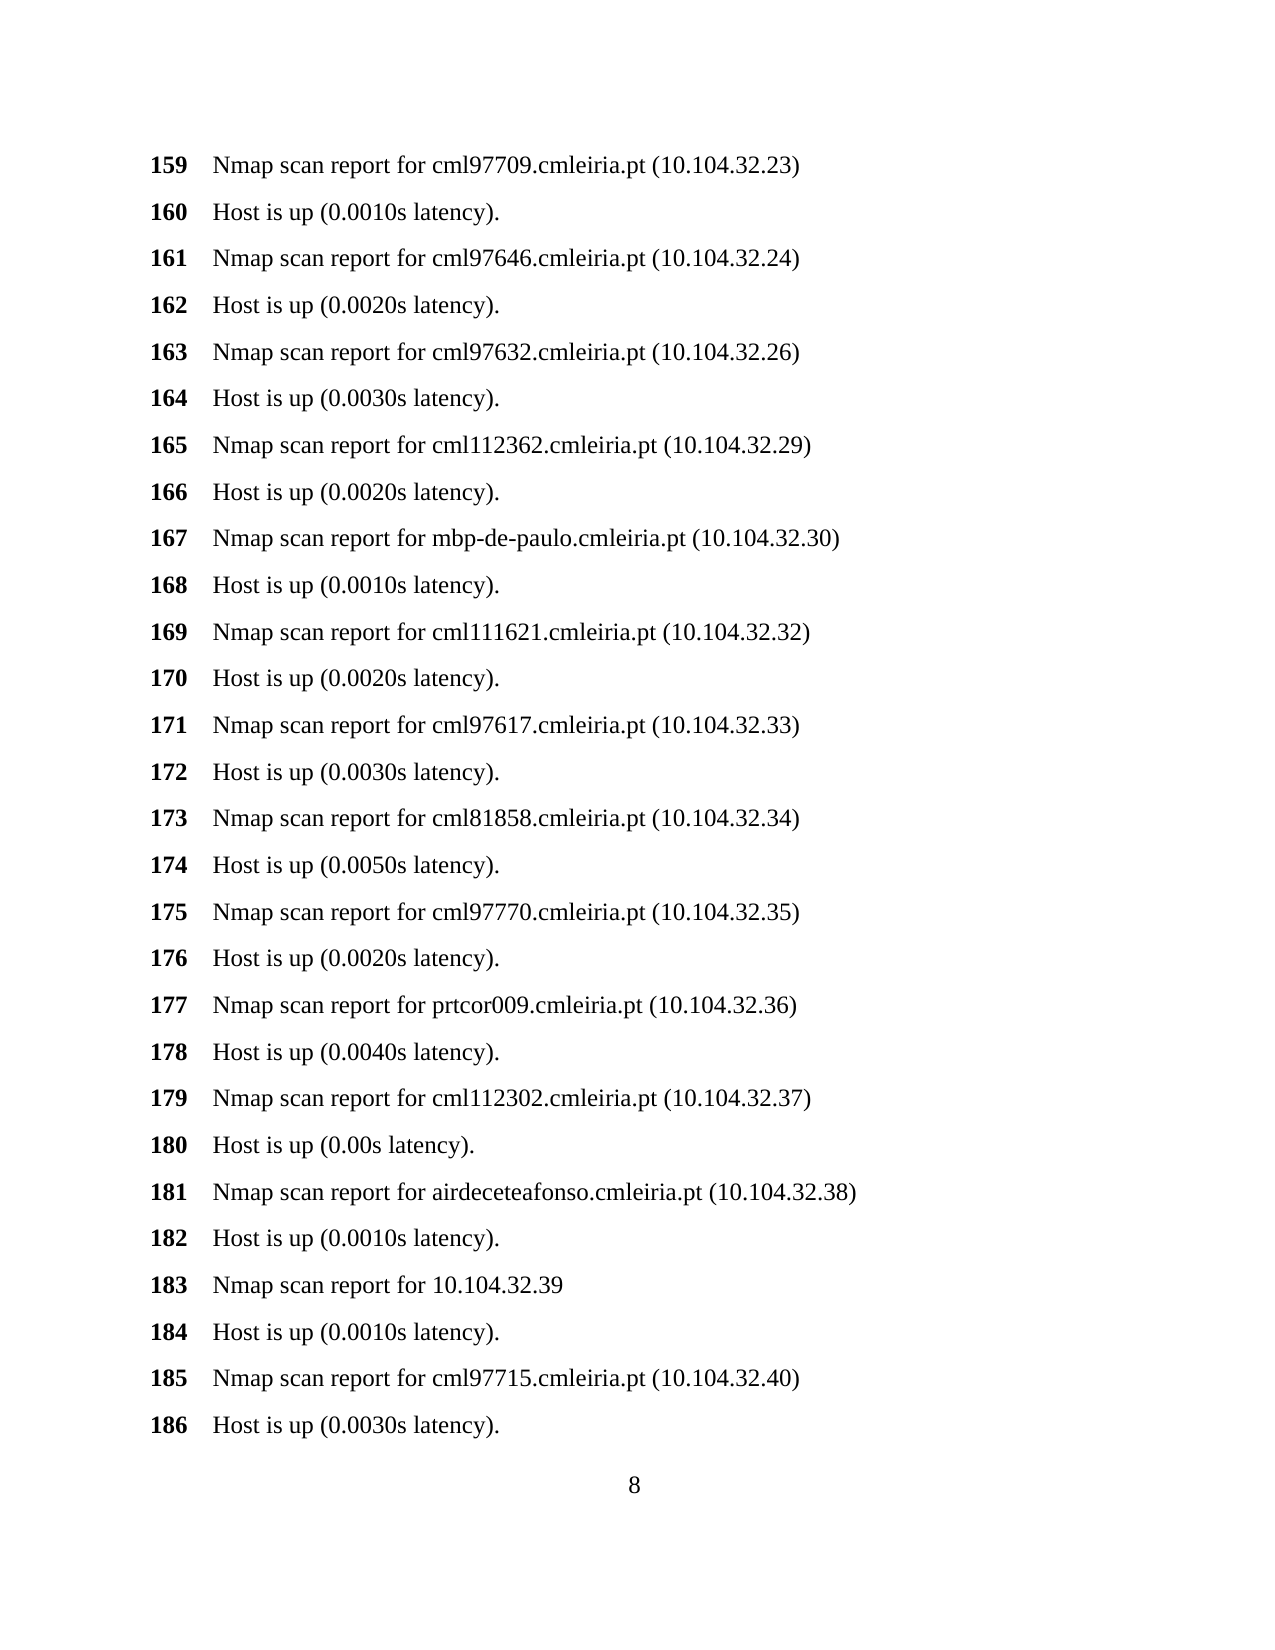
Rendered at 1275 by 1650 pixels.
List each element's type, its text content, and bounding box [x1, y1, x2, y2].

text 185 Nmap scan report for cml97715.cmleiria.pt (10.104.32.40) [150, 1363, 1125, 1392]
text 172 Host is up (0.0030s latency). [150, 757, 1125, 785]
text 174 Host is up (0.0050s latency). [150, 850, 1125, 879]
text 159 Nmap scan report for cml97709.cmleiria.pt (10.104.32.23) [150, 150, 1125, 179]
text 160 Host is up (0.0010s latency). [150, 197, 1125, 225]
text 170 Host is up (0.0020s latency). [150, 663, 1125, 692]
text 178 Host is up (0.0040s latency). [150, 1037, 1125, 1065]
text 186 Host is up (0.0030s latency). [150, 1410, 1125, 1439]
text 167 Nmap scan report for mbp-de-paulo.cmleiria.pt (10.104.32.30) [150, 523, 1125, 552]
text 173 Nmap scan report for cml81858.cmleiria.pt (10.104.32.34) [150, 803, 1125, 832]
text 176 Host is up (0.0020s latency). [150, 943, 1125, 972]
text 175 Nmap scan report for cml97770.cmleiria.pt (10.104.32.35) [150, 897, 1125, 925]
text 165 Nmap scan report for cml112362.cmleiria.pt (10.104.32.29) [150, 430, 1125, 459]
text 171 Nmap scan report for cml97617.cmleiria.pt (10.104.32.33) [150, 710, 1125, 739]
text 164 Host is up (0.0030s latency). [150, 383, 1125, 412]
text 168 Host is up (0.0010s latency). [150, 570, 1125, 599]
text 183 Nmap scan report for 10.104.32.39 [150, 1270, 1125, 1299]
text 180 Host is up (0.00s latency). [150, 1130, 1125, 1159]
text 163 Nmap scan report for cml97632.cmleiria.pt (10.104.32.26) [150, 337, 1125, 365]
text 179 Nmap scan report for cml112302.cmleiria.pt (10.104.32.37) [150, 1083, 1125, 1112]
text 177 Nmap scan report for prtcor009.cmleiria.pt (10.104.32.36) [150, 990, 1125, 1019]
text 161 Nmap scan report for cml97646.cmleiria.pt (10.104.32.24) [150, 243, 1125, 272]
text 169 Nmap scan report for cml111621.cmleiria.pt (10.104.32.32) [150, 617, 1125, 645]
text 184 Host is up (0.0010s latency). [150, 1317, 1125, 1345]
text 181 Nmap scan report for airdeceteafonso.cmleiria.pt (10.104.32.38) [150, 1177, 1125, 1205]
text 162 Host is up (0.0020s latency). [150, 290, 1125, 319]
text 166 Host is up (0.0020s latency). [150, 477, 1125, 505]
text 182 Host is up (0.0010s latency). [150, 1223, 1125, 1252]
